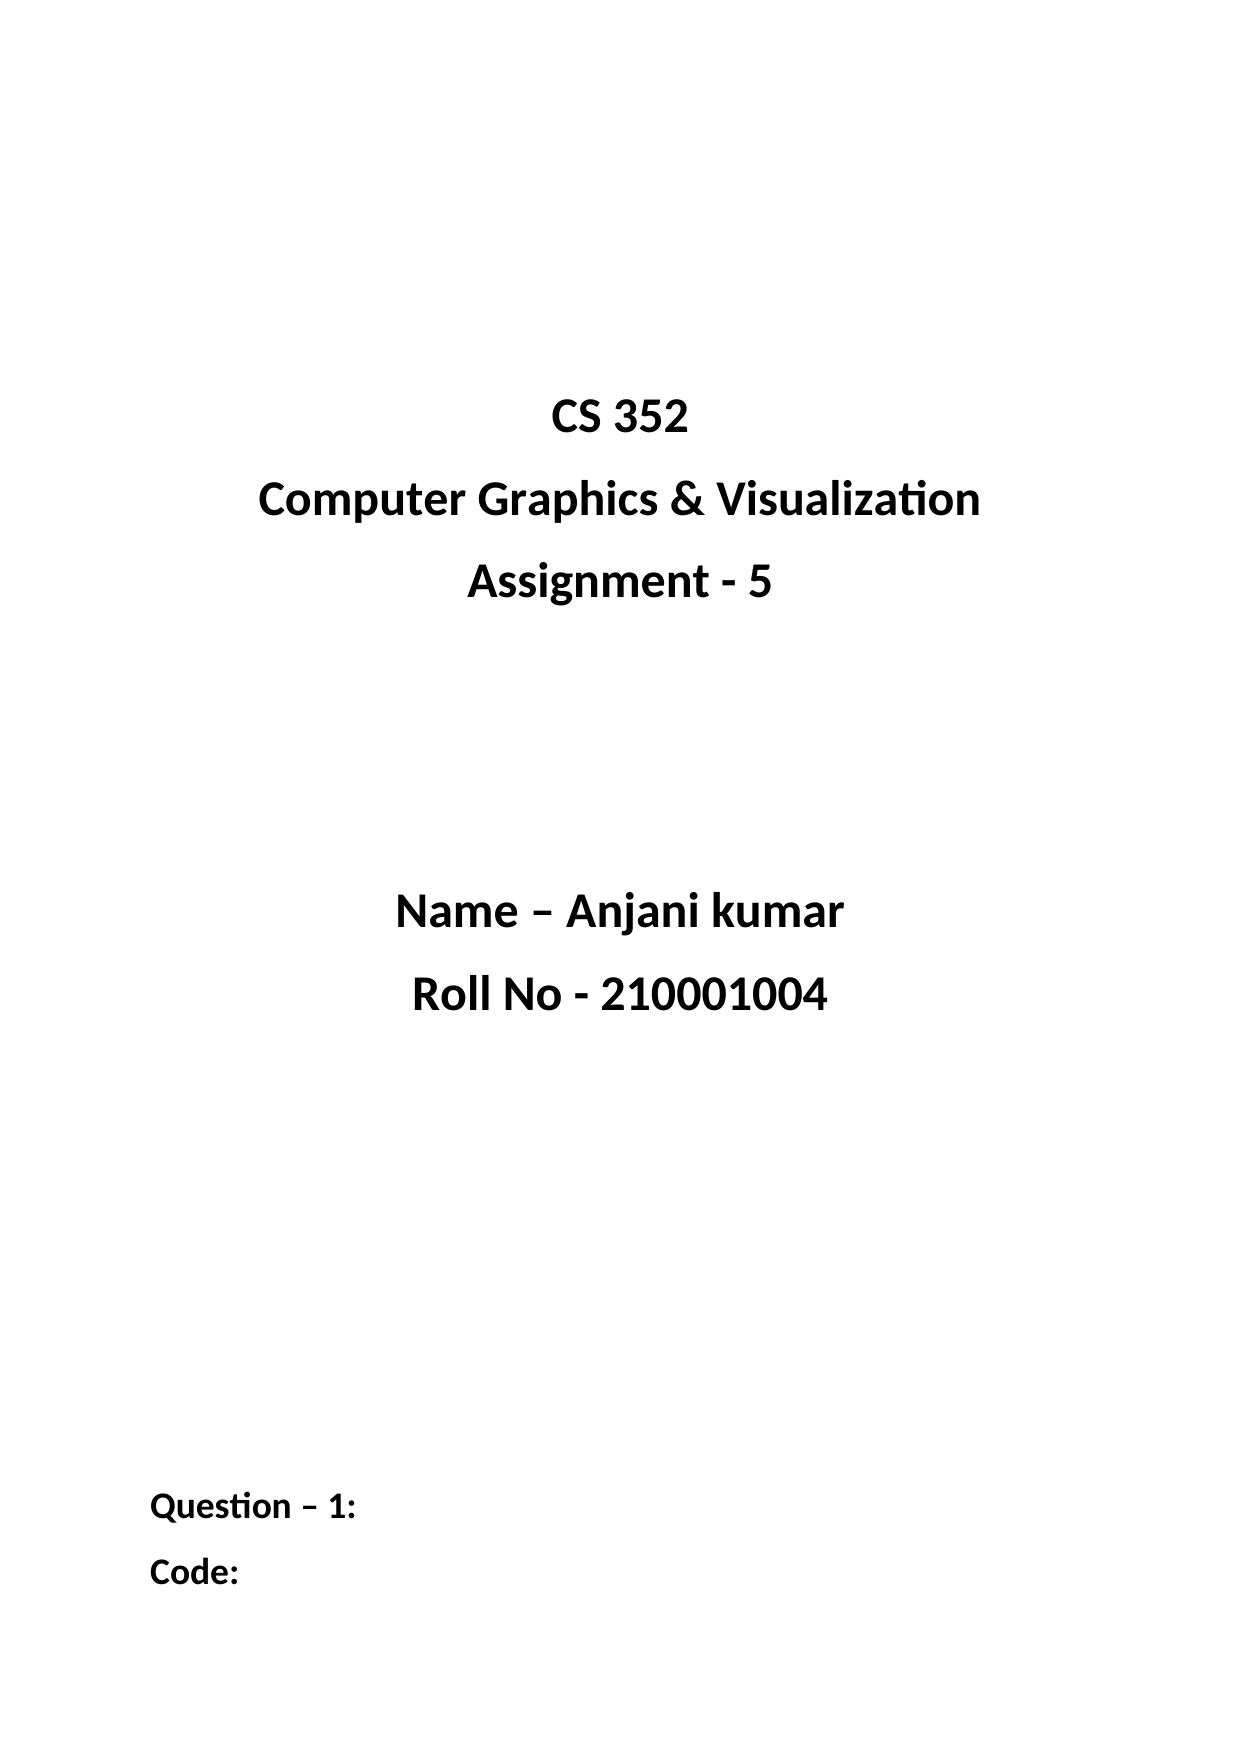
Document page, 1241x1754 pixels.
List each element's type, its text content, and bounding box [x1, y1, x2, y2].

text Code: [150, 1548, 1090, 1594]
text Assignment - 5 [150, 549, 1090, 610]
text CS 352 [150, 384, 1090, 445]
text Computer Graphics & Visualization [150, 467, 1090, 528]
text Name – Anjani kumar [150, 879, 1090, 940]
text Roll No - 210001004 [150, 962, 1090, 1023]
text Question – 1: [150, 1482, 1090, 1527]
